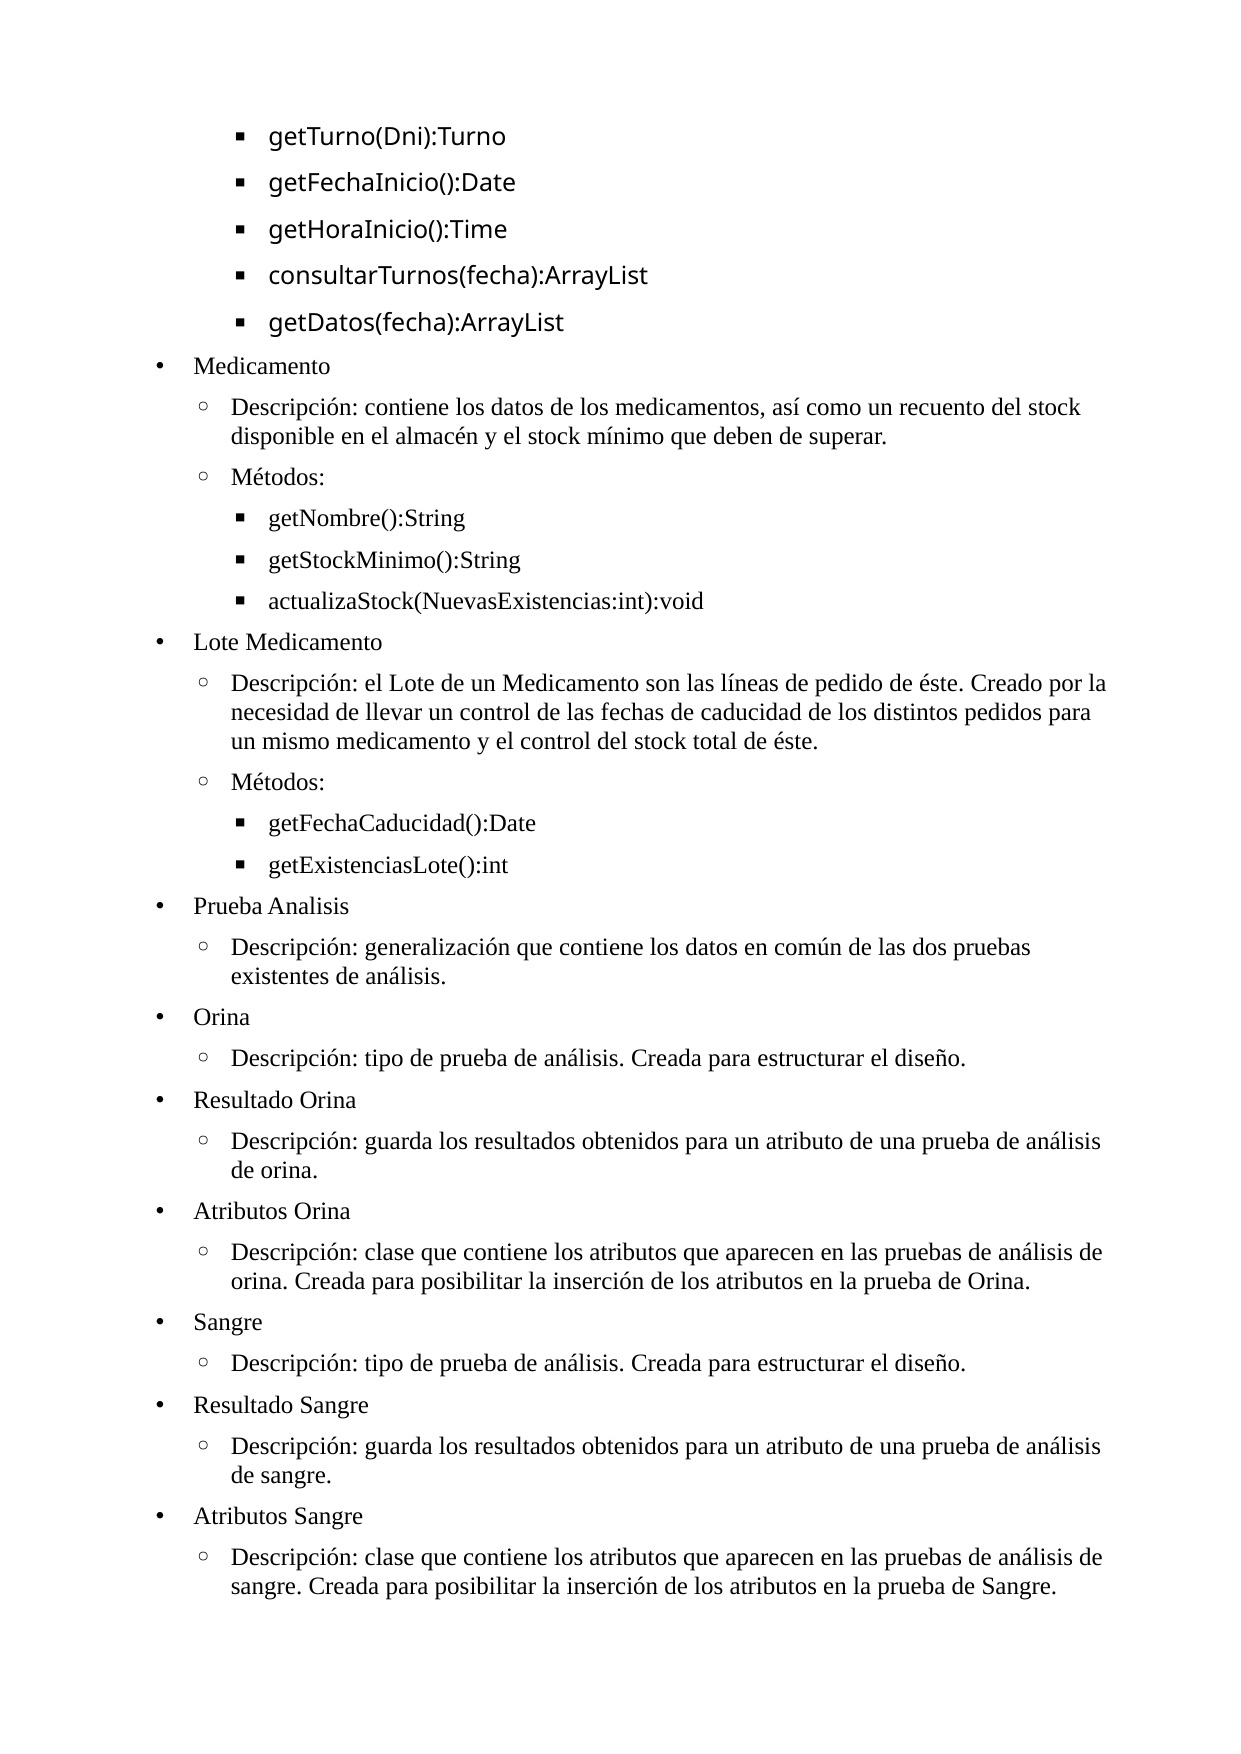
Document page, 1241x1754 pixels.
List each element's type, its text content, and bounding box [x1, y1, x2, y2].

list getExistenciasLote():int [231, 850, 1122, 878]
list Descripción: clase que contiene los atributos que aparecen en las pruebas de análisis de orina. Creada para posibilitar la inserción de los atributos en la prueba de Orina. [193, 1237, 1122, 1295]
list Descripción: guarda los resultados obtenidos para un atributo de una prueba de análisis de orina. [193, 1126, 1122, 1183]
list getFechaCaducidad():Date [231, 808, 1122, 837]
list Descripción: tipo de prueba de análisis. Creada para estructurar el diseño. [193, 1043, 1122, 1072]
list getFechaInicio():Date [231, 165, 1122, 199]
list Descripción: guarda los resultados obtenidos para un atributo de una prueba de análisis de sangre. [193, 1431, 1122, 1488]
list getDatos(fecha):ArrayList [231, 304, 1122, 338]
list Descripción: el Lote de un Medicamento son las líneas de pedido de éste. Creado por la necesidad de llevar un control de las fechas de caducidad de los distintos pedidos para un mismo medicamento y el control del stock total de éste. [193, 668, 1122, 755]
list consultarTurnos(fecha):ArrayList [231, 258, 1122, 292]
list Métodos: [193, 767, 1122, 796]
list getNombre():String [231, 503, 1122, 532]
list Sangre [156, 1307, 1122, 1336]
list Orina [156, 1002, 1122, 1031]
list Medicamento [156, 351, 1122, 380]
list Descripción: generalización que contiene los datos en común de las dos pruebas existentes de análisis. [193, 932, 1122, 990]
list getTurno(Dni):Turno [231, 118, 1122, 152]
list getStockMinimo():String [231, 545, 1122, 573]
list Lote Medicamento [156, 627, 1122, 656]
list getHoraInicio():Time [231, 211, 1122, 245]
list Descripción: contiene los datos de los medicamentos, así como un recuento del stock disponible en el almacén y el stock mínimo que deben de superar. [193, 392, 1122, 450]
list Resultado Orina [156, 1085, 1122, 1113]
list Descripción: clase que contiene los atributos que aparecen en las pruebas de análisis de sangre. Creada para posibilitar la inserción de los atributos en la prueba de Sangre. [193, 1542, 1122, 1600]
list Descripción: tipo de prueba de análisis. Creada para estructurar el diseño. [193, 1348, 1122, 1377]
list Prueba Analisis [156, 891, 1122, 920]
list Resultado Sangre [156, 1390, 1122, 1418]
list actualizaStock(NuevasExistencias:int):void [231, 586, 1122, 615]
list Atributos Sangre [156, 1501, 1122, 1530]
list Atributos Orina [156, 1196, 1122, 1225]
list Métodos: [193, 462, 1122, 491]
